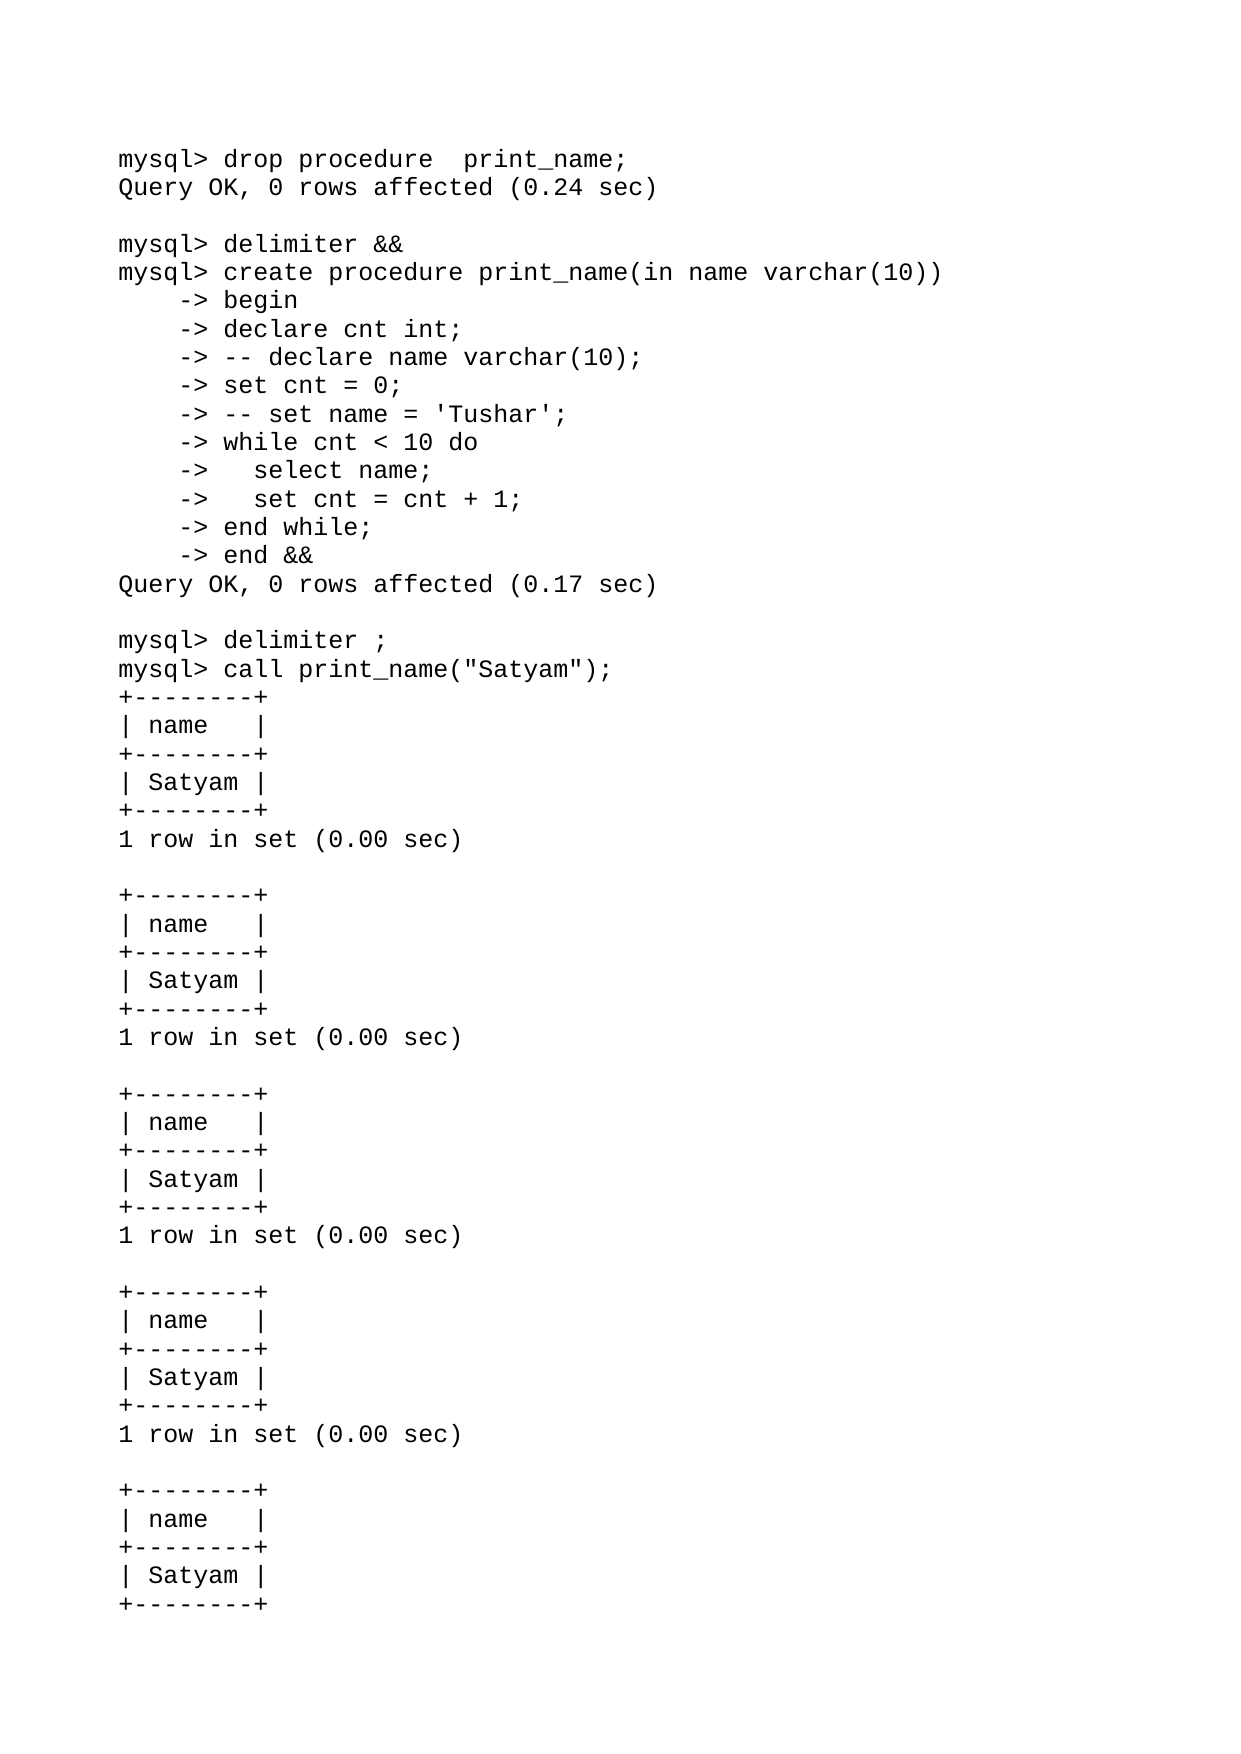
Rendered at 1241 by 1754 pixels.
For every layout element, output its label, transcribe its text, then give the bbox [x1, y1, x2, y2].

text +--------+ [118, 940, 1122, 968]
text Query OK, 0 rows affected (0.17 sec) [118, 571, 1122, 600]
text | name | [118, 1110, 1122, 1138]
text +--------+ [118, 1280, 1122, 1308]
text +--------+ [118, 883, 1122, 911]
text -> set cnt = cnt + 1; [118, 486, 1122, 515]
text | name | [118, 911, 1122, 940]
text +--------+ [118, 1393, 1122, 1421]
text -> select name; [118, 458, 1122, 486]
text +--------+ [118, 798, 1122, 826]
text +--------+ [118, 1138, 1122, 1166]
text +--------+ [118, 1591, 1122, 1620]
text +--------+ [118, 1195, 1122, 1223]
text Query OK, 0 rows affected (0.24 sec) [118, 175, 1122, 203]
text -> set cnt = 0; [118, 373, 1122, 401]
text mysql> create procedure print_name(in name varchar(10)) [118, 260, 1122, 288]
text +--------+ [118, 996, 1122, 1025]
text | name | [118, 1506, 1122, 1535]
text +--------+ [118, 741, 1122, 770]
text -> -- set name = 'Tushar'; [118, 401, 1122, 430]
text -> while cnt < 10 do [118, 430, 1122, 458]
text -> end && [118, 543, 1122, 571]
text 1 row in set (0.00 sec) [118, 1223, 1122, 1251]
text +--------+ [118, 1535, 1122, 1563]
text -> begin [118, 288, 1122, 316]
text mysql> delimiter ; [118, 628, 1122, 656]
text 1 row in set (0.00 sec) [118, 1025, 1122, 1053]
text mysql> delimiter && [118, 231, 1122, 260]
text +--------+ [118, 1081, 1122, 1110]
text | Satyam | [118, 1166, 1122, 1195]
text | name | [118, 1308, 1122, 1336]
text +--------+ [118, 1478, 1122, 1506]
text 1 row in set (0.00 sec) [118, 826, 1122, 855]
text +--------+ [118, 1336, 1122, 1365]
text | Satyam | [118, 1563, 1122, 1591]
text | Satyam | [118, 770, 1122, 798]
text | Satyam | [118, 968, 1122, 996]
text | Satyam | [118, 1365, 1122, 1393]
text 1 row in set (0.00 sec) [118, 1421, 1122, 1450]
text mysql> call print_name("Satyam"); [118, 656, 1122, 685]
text mysql> drop procedure print_name; [118, 146, 1122, 175]
text -> end while; [118, 515, 1122, 543]
text -> -- declare name varchar(10); [118, 345, 1122, 373]
text | name | [118, 713, 1122, 741]
text +--------+ [118, 685, 1122, 713]
text -> declare cnt int; [118, 316, 1122, 345]
